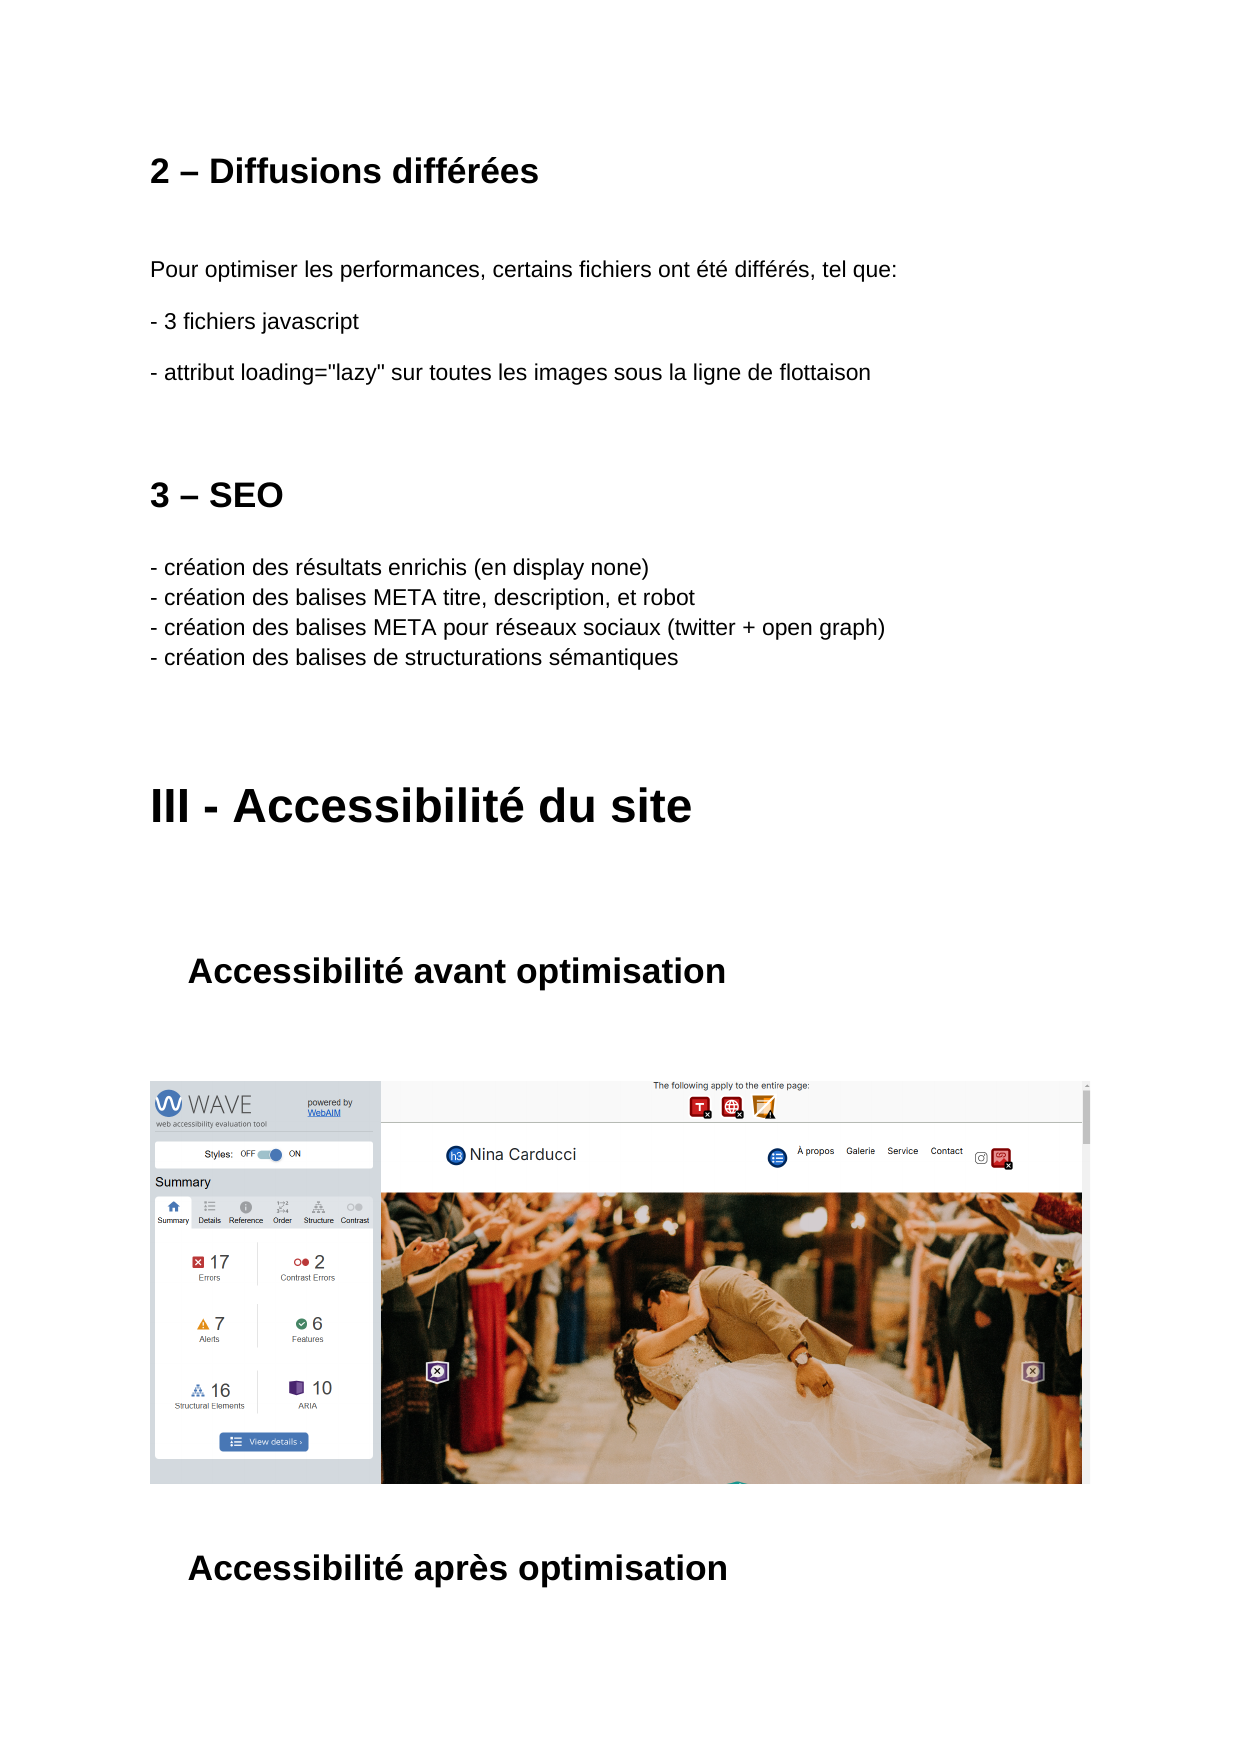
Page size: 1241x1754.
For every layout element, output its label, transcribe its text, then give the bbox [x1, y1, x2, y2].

text - création des balises de structurations sémantiques [150, 644, 1090, 671]
subtitle 2 – Diffusions différées [150, 150, 1090, 231]
subtitle 3 – SEO [150, 474, 1090, 515]
text - attribut loading="lazy" sur toutes les images sous la ligne de flottaison [150, 359, 1090, 386]
text - création des résultats enrichis (en display none) [150, 554, 1090, 580]
text III - Accessibilité du site [150, 777, 1090, 832]
text - création des balises META titre, description, et robot [150, 584, 1090, 610]
subtitle Accessibilité après optimisation [187, 1547, 1090, 1588]
text Pour optimiser les performances, certains fichiers ont été différés, tel que: [150, 256, 1090, 283]
text - création des balises META pour réseaux sociaux (twitter + open graph) [150, 614, 1090, 640]
text - 3 fichiers javascript [150, 308, 1090, 334]
picture [150, 1081, 1091, 1484]
subtitle Accessibilité avant optimisation [187, 950, 1090, 991]
